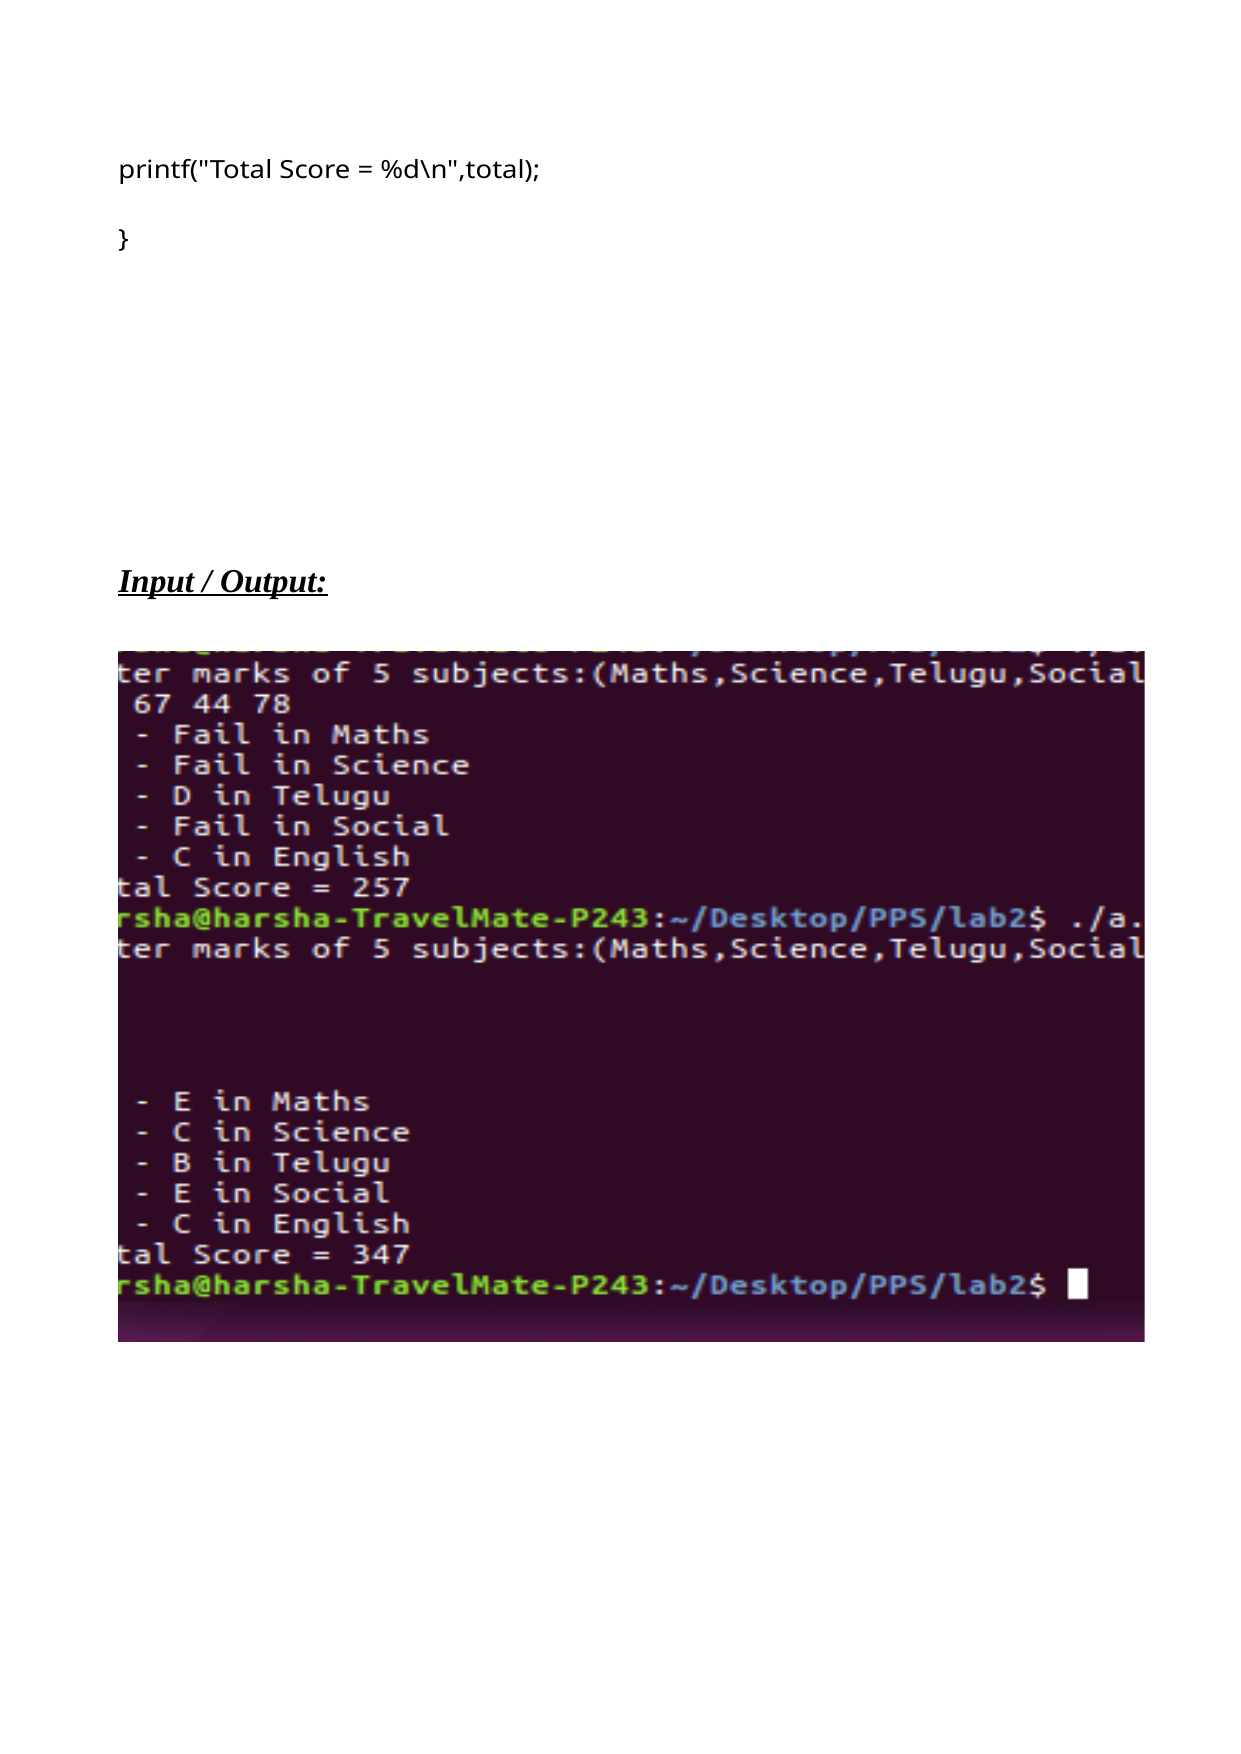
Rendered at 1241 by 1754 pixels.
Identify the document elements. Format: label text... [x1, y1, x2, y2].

picture [118, 651, 280, 1342]
text printf("Total Score = %d\n",total); [118, 152, 1122, 186]
text } [118, 220, 1122, 254]
text Input / Output: [118, 561, 1122, 599]
